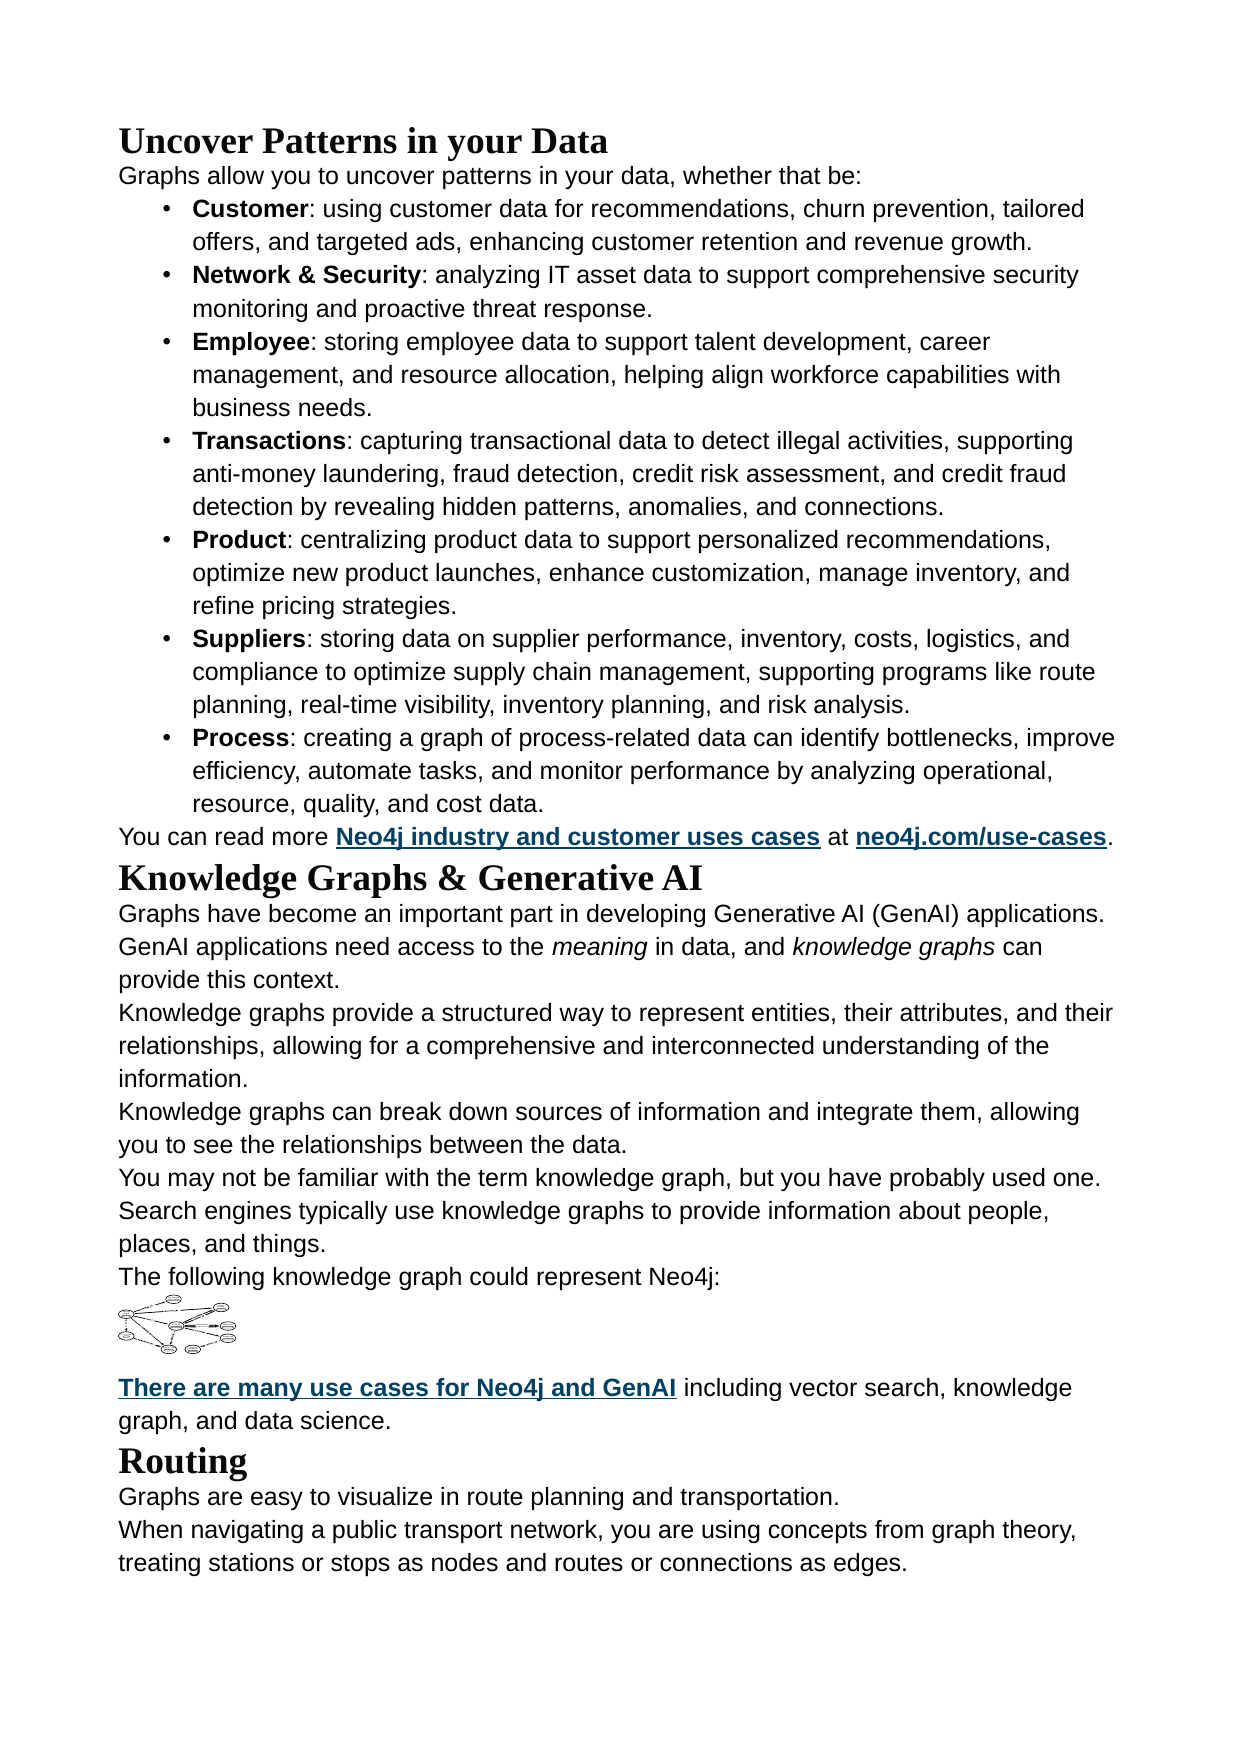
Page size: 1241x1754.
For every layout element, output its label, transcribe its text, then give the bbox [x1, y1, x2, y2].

subtitle Knowledge Graphs & Generative AI [118, 855, 1122, 898]
text There are many use cases for Neo4j and GenAI including vector search, knowledge graph, and data science. [118, 1373, 1122, 1434]
text You can read more Neo4j industry and customer uses cases at neo4j.com/use-cases. [118, 822, 1122, 851]
text Knowledge graphs provide a structured way to represent entities, their attributes, and their relationships, allowing for a comprehensive and interconnected understanding of the information. [118, 998, 1122, 1092]
list Product: centralizing product data to support personalized recommendations, optimize new product launches, enhance customization, manage inventory, and refine pricing strategies. [162, 525, 1122, 620]
text The following knowledge graph could represent Neo4j: [118, 1262, 1122, 1291]
text Graphs allow you to uncover patterns in your data, whether that be: [118, 161, 1122, 190]
list Suppliers: storing data on supplier performance, inventory, costs, logistics, and compliance to optimize supply chain management, supporting programs like route planning, real-time visibility, inventory planning, and risk analysis. [162, 624, 1122, 719]
text When navigating a public transport network, you are using concepts from graph theory, treating stations or stops as nodes and routes or connections as edges. [118, 1515, 1122, 1577]
list Transactions: capturing transactional data to detect illegal activities, supporting anti-money laundering, fraud detection, credit risk assessment, and credit fraud detection by revealing hidden patterns, anomalies, and connections. [162, 426, 1122, 521]
list Employee: storing employee data to support talent development, career management, and resource allocation, helping align workforce capabilities with business needs. [162, 327, 1122, 421]
text Knowledge graphs can break down sources of information and integrate them, allowing you to see the relationships between the data. [118, 1097, 1122, 1158]
list Customer: using customer data for recommendations, churn prevention, tailored offers, and targeted ads, enhancing customer retention and revenue growth. [162, 194, 1122, 256]
subtitle Uncover Patterns in your Data [118, 118, 1122, 161]
list Network & Security: analyzing IT asset data to support comprehensive security monitoring and proactive threat response. [162, 260, 1122, 322]
text You may not be familiar with the term knowledge graph, but you have probably used one. Search engines typically use knowledge graphs to provide information about people, places, and things. [118, 1163, 1122, 1257]
subtitle Routing [118, 1439, 1122, 1482]
list Process: creating a graph of process-related data can identify bottlenecks, improve efficiency, automate tasks, and monitor performance by analyzing operational, resource, quality, and cost data. [162, 723, 1122, 818]
text Graphs are easy to visualize in route planning and transportation. [118, 1482, 1122, 1511]
text Graphs have become an important part in developing Generative AI (GenAI) applications. GenAI applications need access to the meaning in data, and knowledge graphs can provide this context. [118, 898, 1122, 993]
